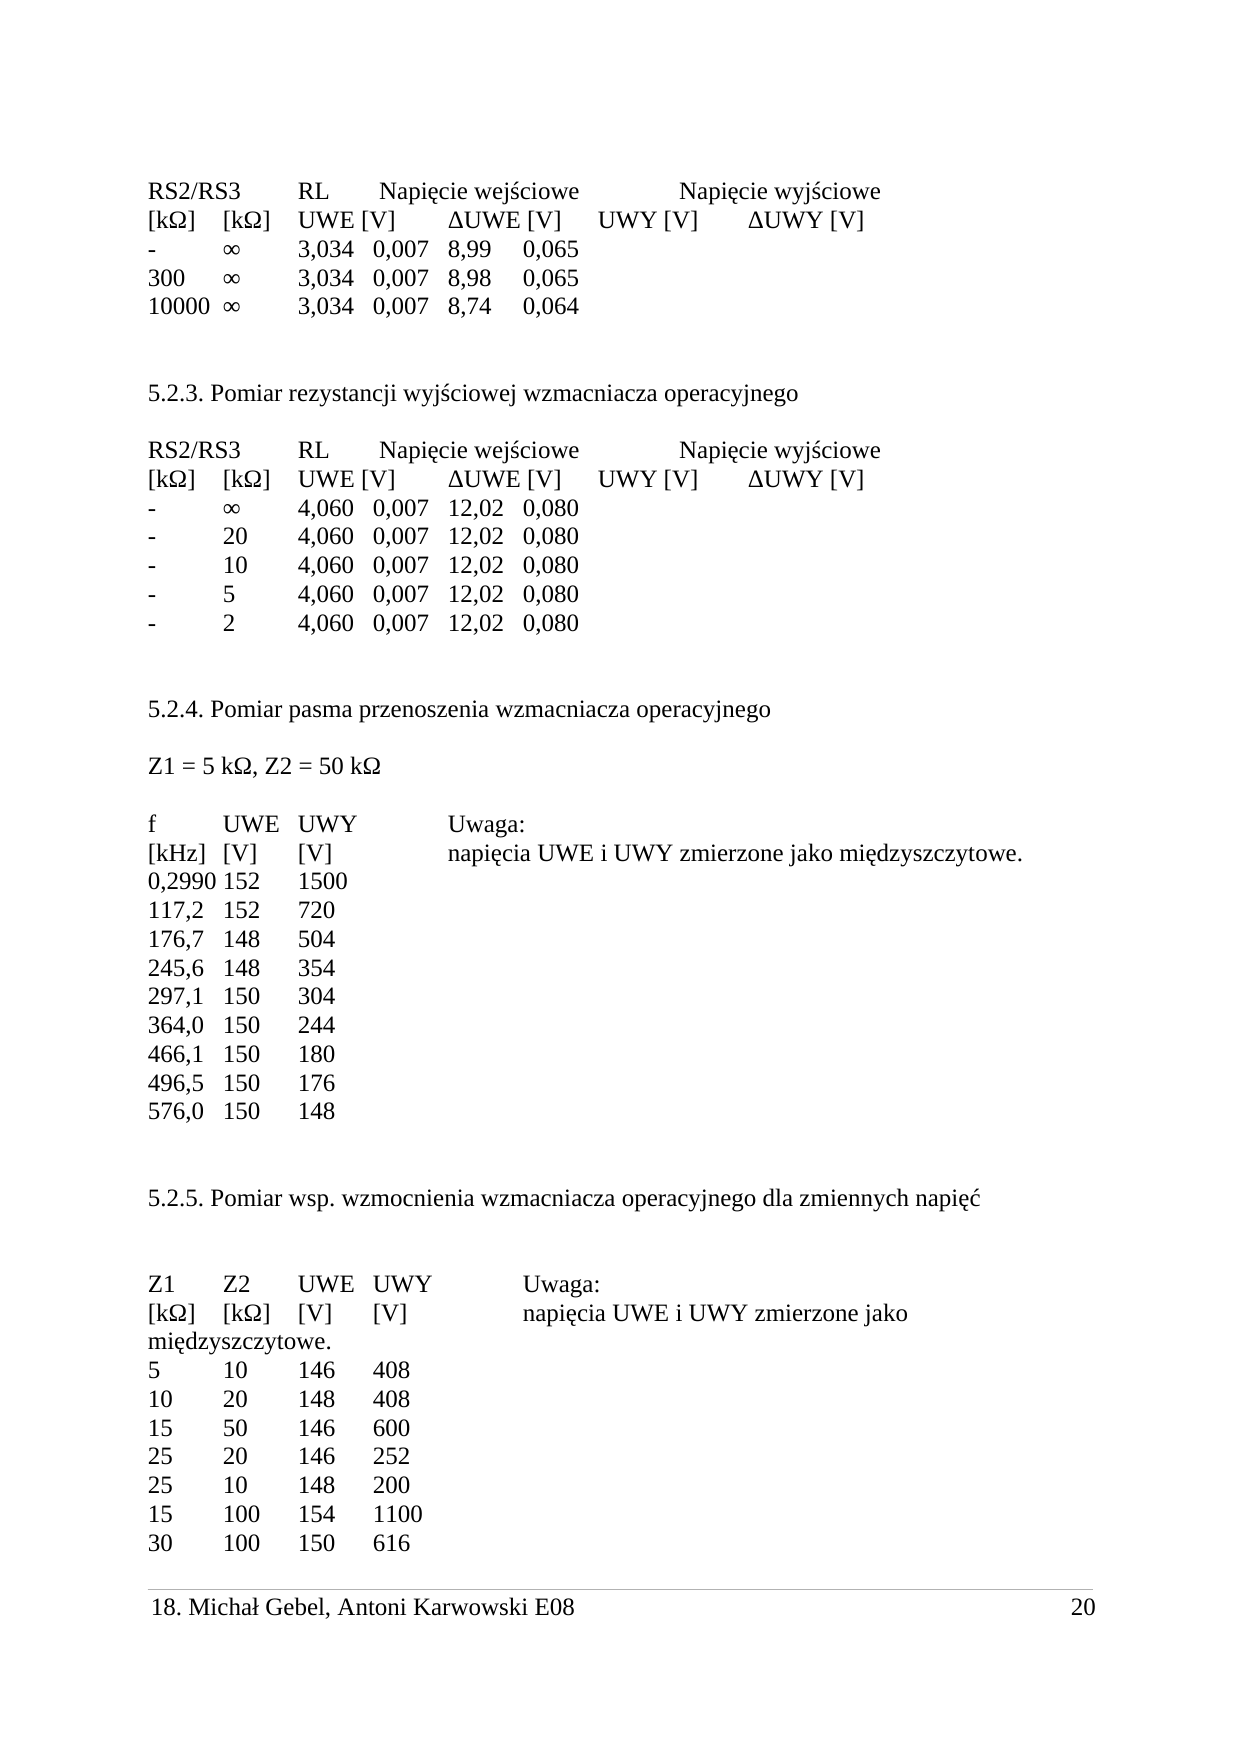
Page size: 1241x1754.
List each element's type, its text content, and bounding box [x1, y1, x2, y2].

text 5.2.3. Pomiar rezystancji wyjściowej wzmacniacza operacyjnego [148, 378, 1093, 406]
text 245,6 148 354 [148, 953, 1093, 981]
text Z1 Z2 UWE UWY Uwaga: [148, 1269, 1093, 1298]
text - 20 4,060 0,007 12,02 0,080 [148, 521, 1093, 550]
text 0,2990 152 1500 [148, 866, 1093, 895]
text 117,2 152 720 [148, 895, 1093, 924]
text 25 10 148 200 [148, 1470, 1093, 1499]
text [kΩ] [kΩ] [V] [V] napięcia UWE i UWY zmierzone jako międzyszczytowe. [148, 1298, 1093, 1355]
text - 2 4,060 0,007 12,02 0,080 [148, 608, 1093, 636]
text 15 100 154 1100 [148, 1499, 1093, 1528]
text [kΩ] [kΩ] UWE [V] ΔUWE [V] UWY [V] ΔUWY [V] [148, 205, 1093, 234]
text - ∞ 3,034 0,007 8,99 0,065 [148, 234, 1093, 263]
text 466,1 150 180 [148, 1039, 1093, 1068]
text 10000 ∞ 3,034 0,007 8,74 0,064 [148, 291, 1093, 320]
text f UWE UWY Uwaga: [148, 809, 1093, 838]
text 30 100 150 616 [148, 1528, 1093, 1556]
text 5.2.5. Pomiar wsp. wzmocnienia wzmacniacza operacyjnego dla zmiennych napięć [148, 1183, 1093, 1240]
text 364,0 150 244 [148, 1010, 1093, 1039]
text 300 ∞ 3,034 0,007 8,98 0,065 [148, 263, 1093, 291]
text 5 10 146 408 [148, 1355, 1093, 1384]
text [kHz] [V] [V] napięcia UWE i UWY zmierzone jako międzyszczytowe. [148, 838, 1093, 866]
text - ∞ 4,060 0,007 12,02 0,080 [148, 493, 1093, 521]
text 25 20 146 252 [148, 1441, 1093, 1470]
text RS2/RS3 RL Napięcie wejściowe Napięcie wyjściowe [148, 435, 1093, 464]
text - 10 4,060 0,007 12,02 0,080 [148, 550, 1093, 579]
text 15 50 146 600 [148, 1413, 1093, 1441]
text 496,5 150 176 [148, 1068, 1093, 1096]
text Z1 = 5 kΩ, Z2 = 50 kΩ [148, 751, 1093, 780]
text 10 20 148 408 [148, 1384, 1093, 1413]
text RS2/RS3 RL Napięcie wejściowe Napięcie wyjściowe [148, 176, 1093, 205]
text 176,7 148 504 [148, 924, 1093, 953]
text - 5 4,060 0,007 12,02 0,080 [148, 579, 1093, 608]
text 5.2.4. Pomiar pasma przenoszenia wzmacniacza operacyjnego [148, 694, 1093, 723]
text 576,0 150 148 [148, 1096, 1093, 1125]
text 297,1 150 304 [148, 981, 1093, 1010]
text [kΩ] [kΩ] UWE [V] ΔUWE [V] UWY [V] ΔUWY [V] [148, 464, 1093, 493]
